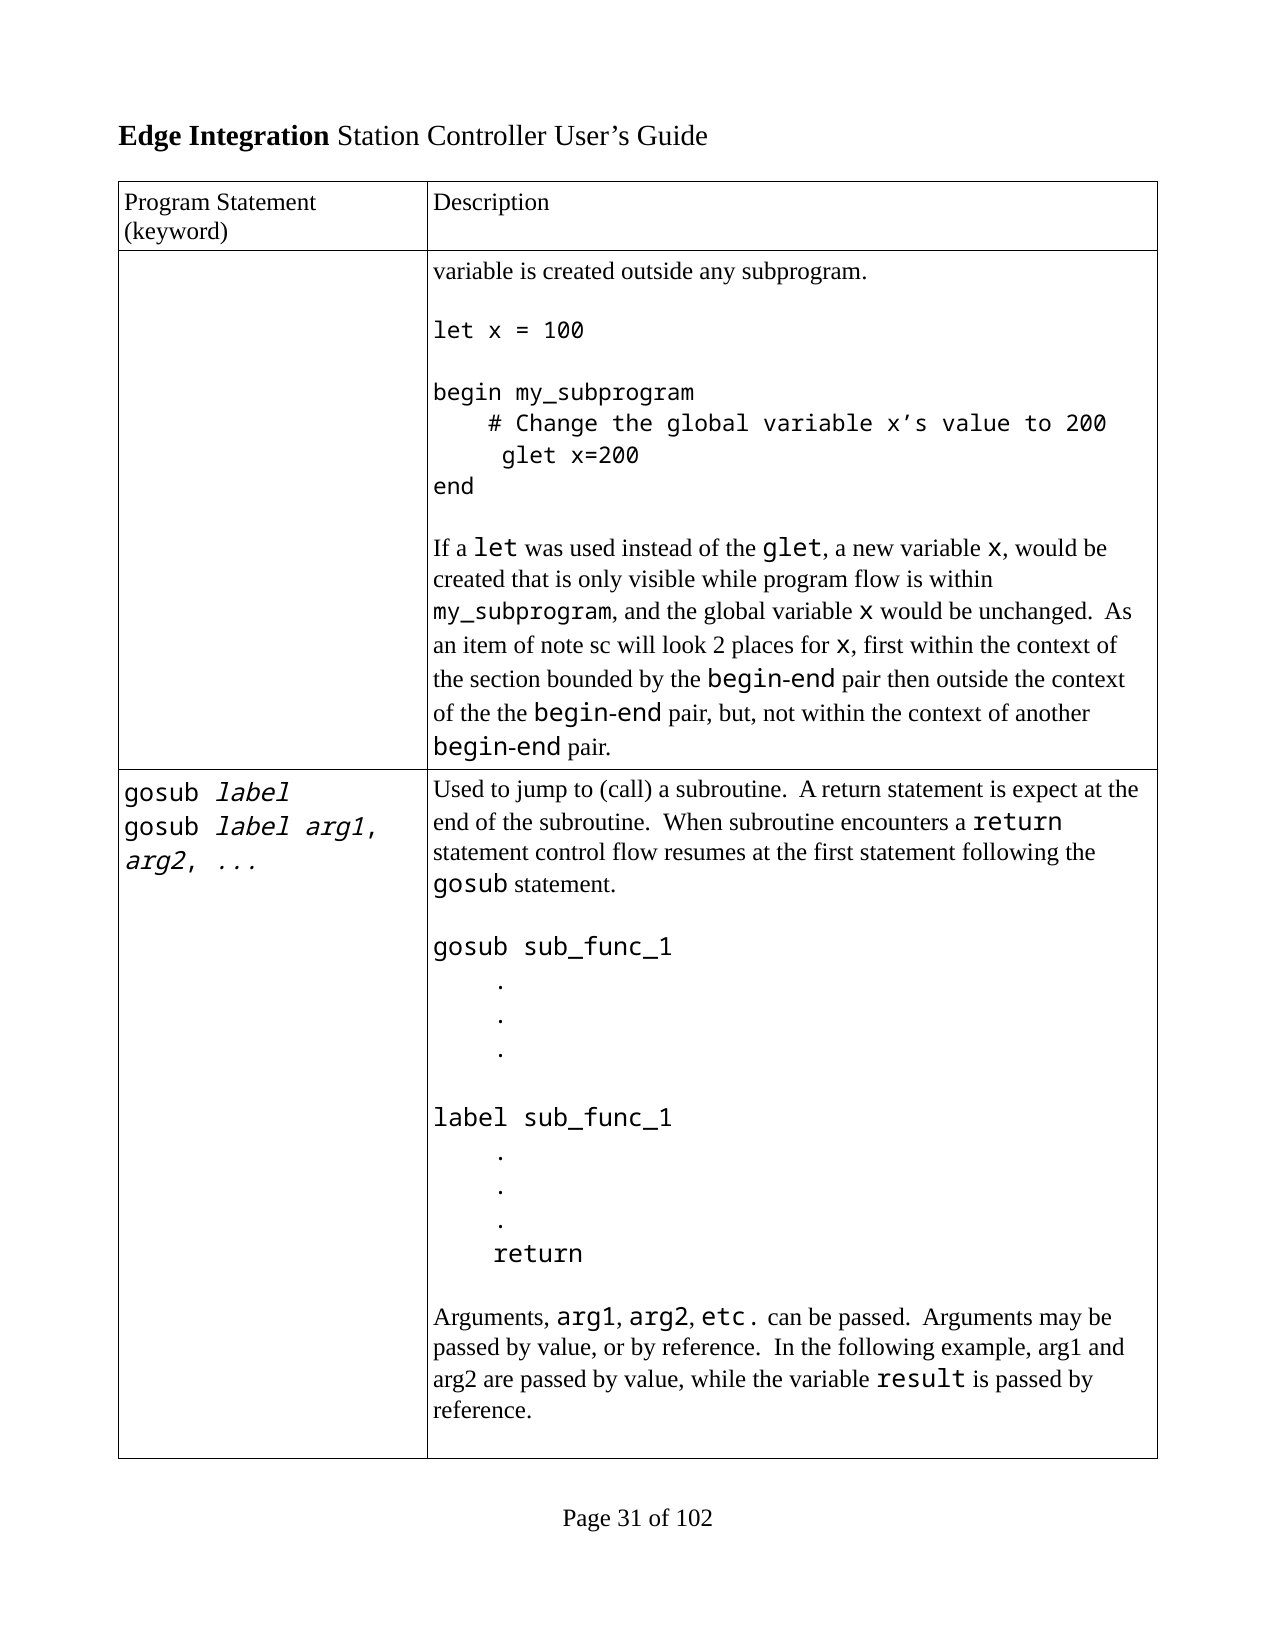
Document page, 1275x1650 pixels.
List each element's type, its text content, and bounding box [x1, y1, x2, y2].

table_header Program Statement (keyword) [119, 182, 427, 250]
table_cell variable is created outside any subprogram. let x = 100 begin my_subprogram # Change the global variable x’s value to 200 glet x=200 end If a let was used instead of the glet, a new variable x, would be created that is only visible while program flow is within my_subprogram, and the global variable x would be unchanged. As an item of note sc will look 2 places for x, first within the context of the section bounded by the begin-end pair then outside the context of the the begin-end pair, but, not within the context of another begin-end pair. [428, 251, 1157, 769]
table_cell Used to jump to (call) a subroutine. A return statement is expect at the end of the subroutine. When subroutine encounters a return statement control flow resumes at the first statement following the gosub statement. gosub sub_func_1 . . . label sub_func_1 . . . return Arguments, arg1, arg2, etc. can be passed. Arguments may be passed by value, or by reference. In the following example, arg1 and arg2 are passed by value, while the variable result is passed by reference. [428, 770, 1157, 1458]
table_header Description [428, 182, 1157, 250]
table_cell [119, 251, 427, 769]
table_cell gosub label gosub label arg1, arg2, ... [119, 770, 427, 1458]
